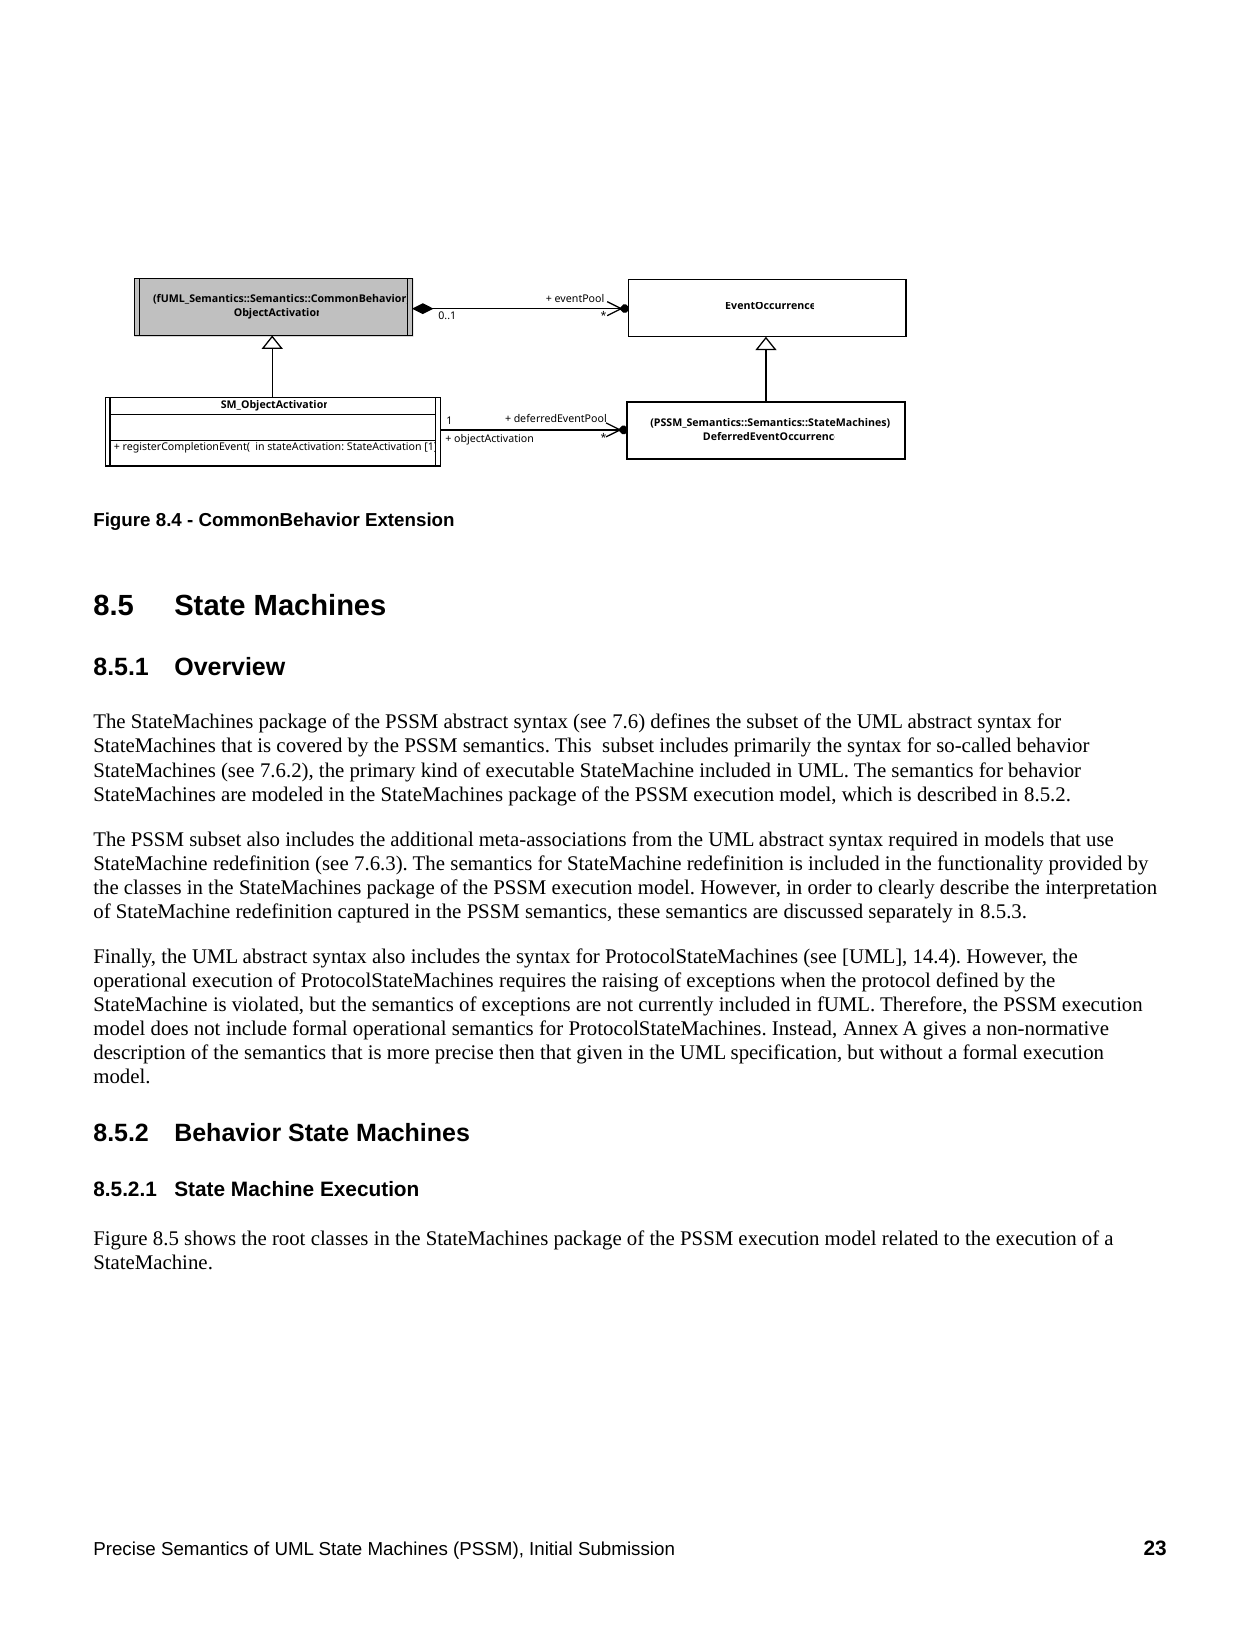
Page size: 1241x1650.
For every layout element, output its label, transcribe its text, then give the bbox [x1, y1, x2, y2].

text Finally, the UML abstract syntax also includes the syntax for ProtocolStateMachines (see [UML], 14.4). However, the operational execution of ProtocolStateMachines requires the raising of exceptions when the protocol defined by the StateMachine is violated, but the semantics of exceptions are not currently included in fUML. Therefore, the PSSM execution model does not include formal operational semantics for ProtocolStateMachines. Instead, Annex A gives a non-normative description of the semantics that is more precise then that given in the UML specification, but without a formal execution model. [93, 944, 1164, 1088]
text The PSSM subset also includes the additional meta-associations from the UML abstract syntax required in models that use StateMachine redefinition (see 7.6.3). The semantics for StateMachine redefinition is included in the functionality provided by the classes in the StateMachines package of the PSSM execution model. However, in order to clearly describe the interpretation of StateMachine redefinition captured in the PSSM semantics, these semantics are discussed separately in 8.5.3. [93, 827, 1164, 923]
text Figure 8.5 shows the root classes in the StateMachines package of the PSSM execution model related to the execution of a StateMachine. [93, 1226, 1164, 1274]
text The StateMachines package of the PSSM abstract syntax (see 7.6) defines the subset of the UML abstract syntax for StateMachines that is covered by the PSSM semantics. This subset includes primarily the syntax for so-called behavior StateMachines (see 7.6.2), the primary kind of executable StateMachine included in UML. The semantics for behavior StateMachines are modeled in the StateMachines package of the PSSM execution model, which is described in 8.5.2. [93, 709, 1164, 806]
subtitle State Machine Execution [93, 1176, 1164, 1201]
subtitle Behavior State Machines [93, 1117, 1164, 1147]
subtitle Overview [93, 651, 1164, 680]
text Figure 8.4 - CommonBehavior Extension [93, 509, 1070, 530]
subtitle State Machines [93, 586, 1164, 622]
